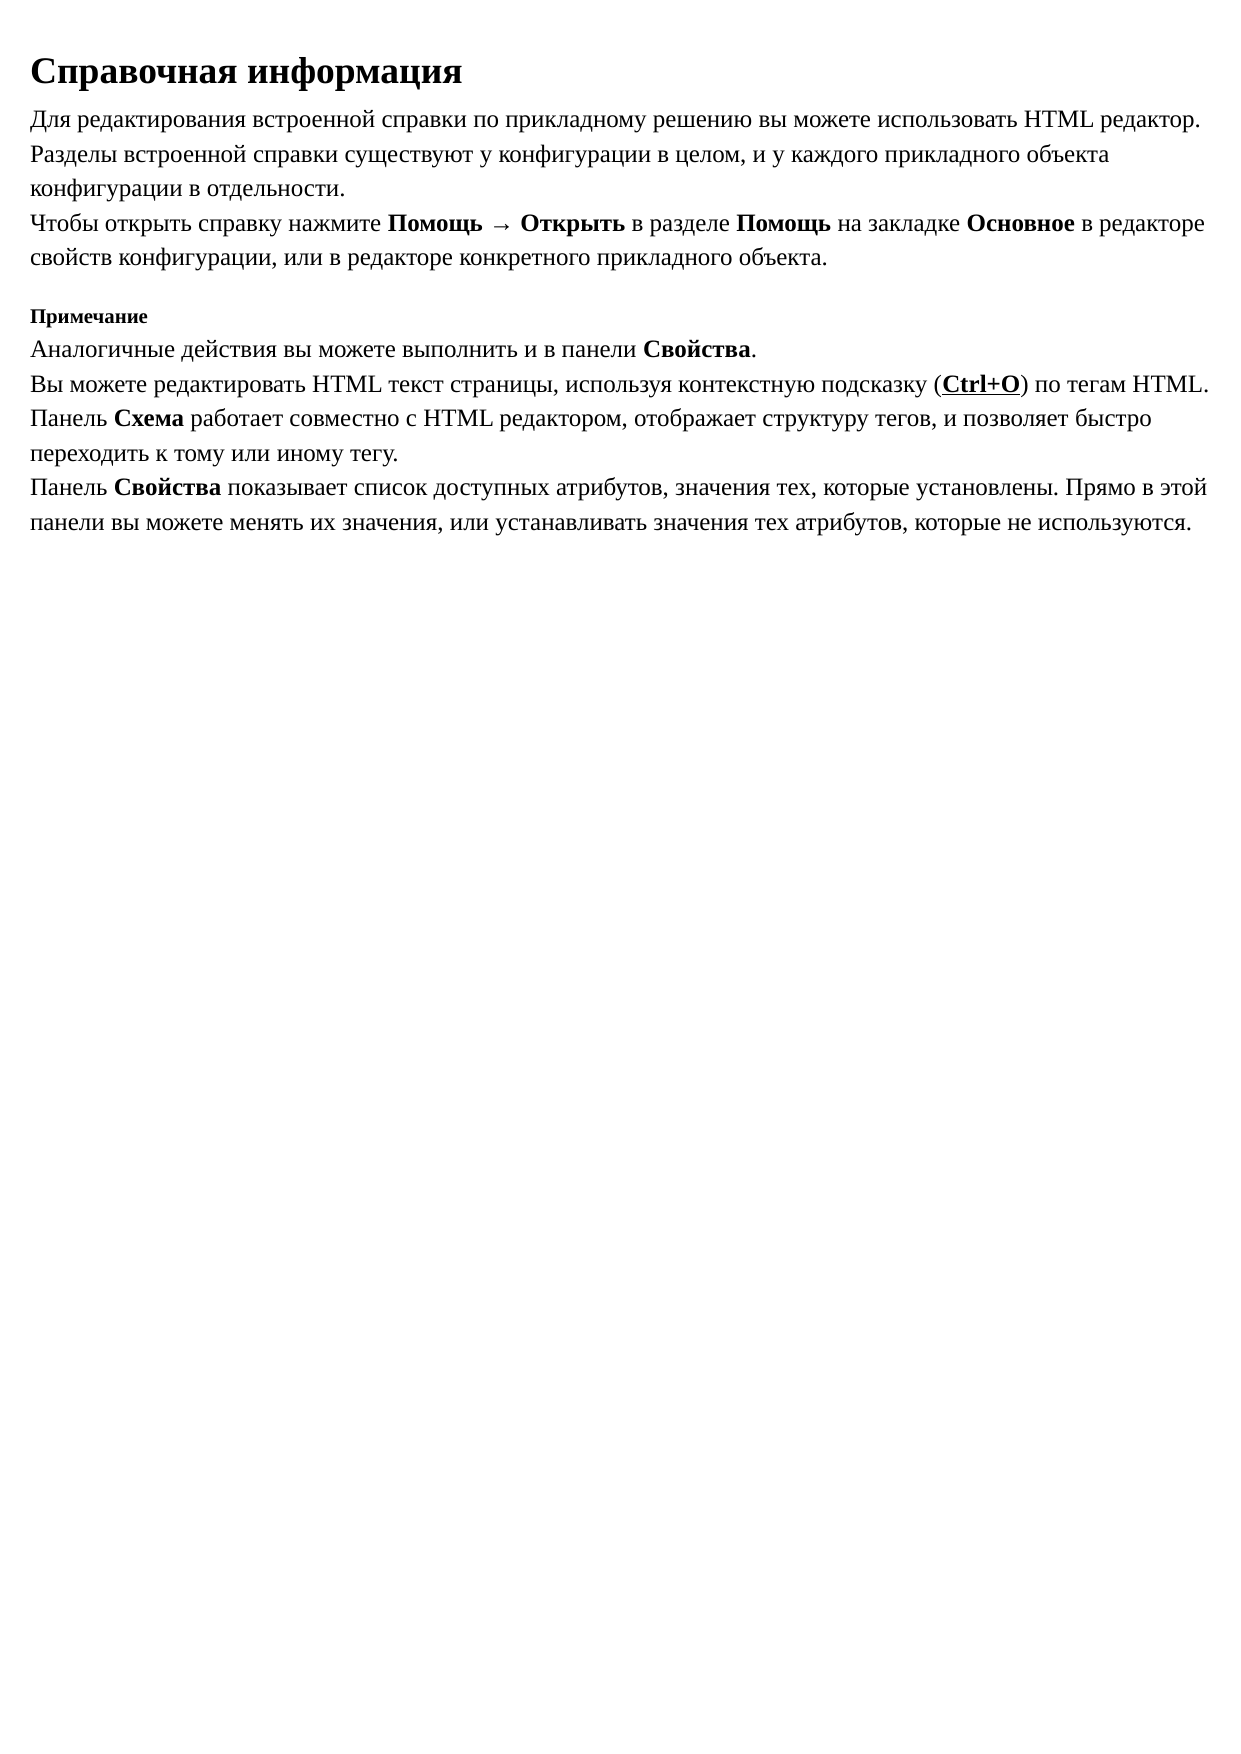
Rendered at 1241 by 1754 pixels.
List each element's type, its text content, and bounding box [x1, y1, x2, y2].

text Разделы встроенной справки существуют у конфигурации в целом, и у каждого прикладного объекта конфигурации в отдельности. [30, 139, 1211, 202]
subtitle Справочная информация [30, 49, 1211, 92]
text Панель Свойства показывает список доступных атрибутов, значения тех, которые установлены. Прямо в этой панели вы можете менять их значения, или устанавливать значения тех атрибутов, которые не используются. [30, 472, 1211, 536]
text Аналогичные действия вы можете выполнить и в панели Свойства. [30, 334, 1211, 363]
text Для редактирования встроенной справки по прикладному решению вы можете использовать HTML редактор. [30, 104, 1211, 133]
text Вы можете редактировать HTML текст страницы, используя контекстную подсказку (Ctrl+O) по тегам HTML. [30, 369, 1211, 398]
text Панель Схема работает совместно с HTML редактором, отображает структуру тегов, и позволяет быстро переходить к тому или иному тегу. [30, 403, 1211, 467]
subtitle Примечание [30, 304, 1211, 328]
text Чтобы открыть справку нажмите Помощь → Открыть в разделе Помощь на закладке Основное в редакторе свойств конфигурации, или в редакторе конкретного прикладного объекта. [30, 208, 1211, 271]
